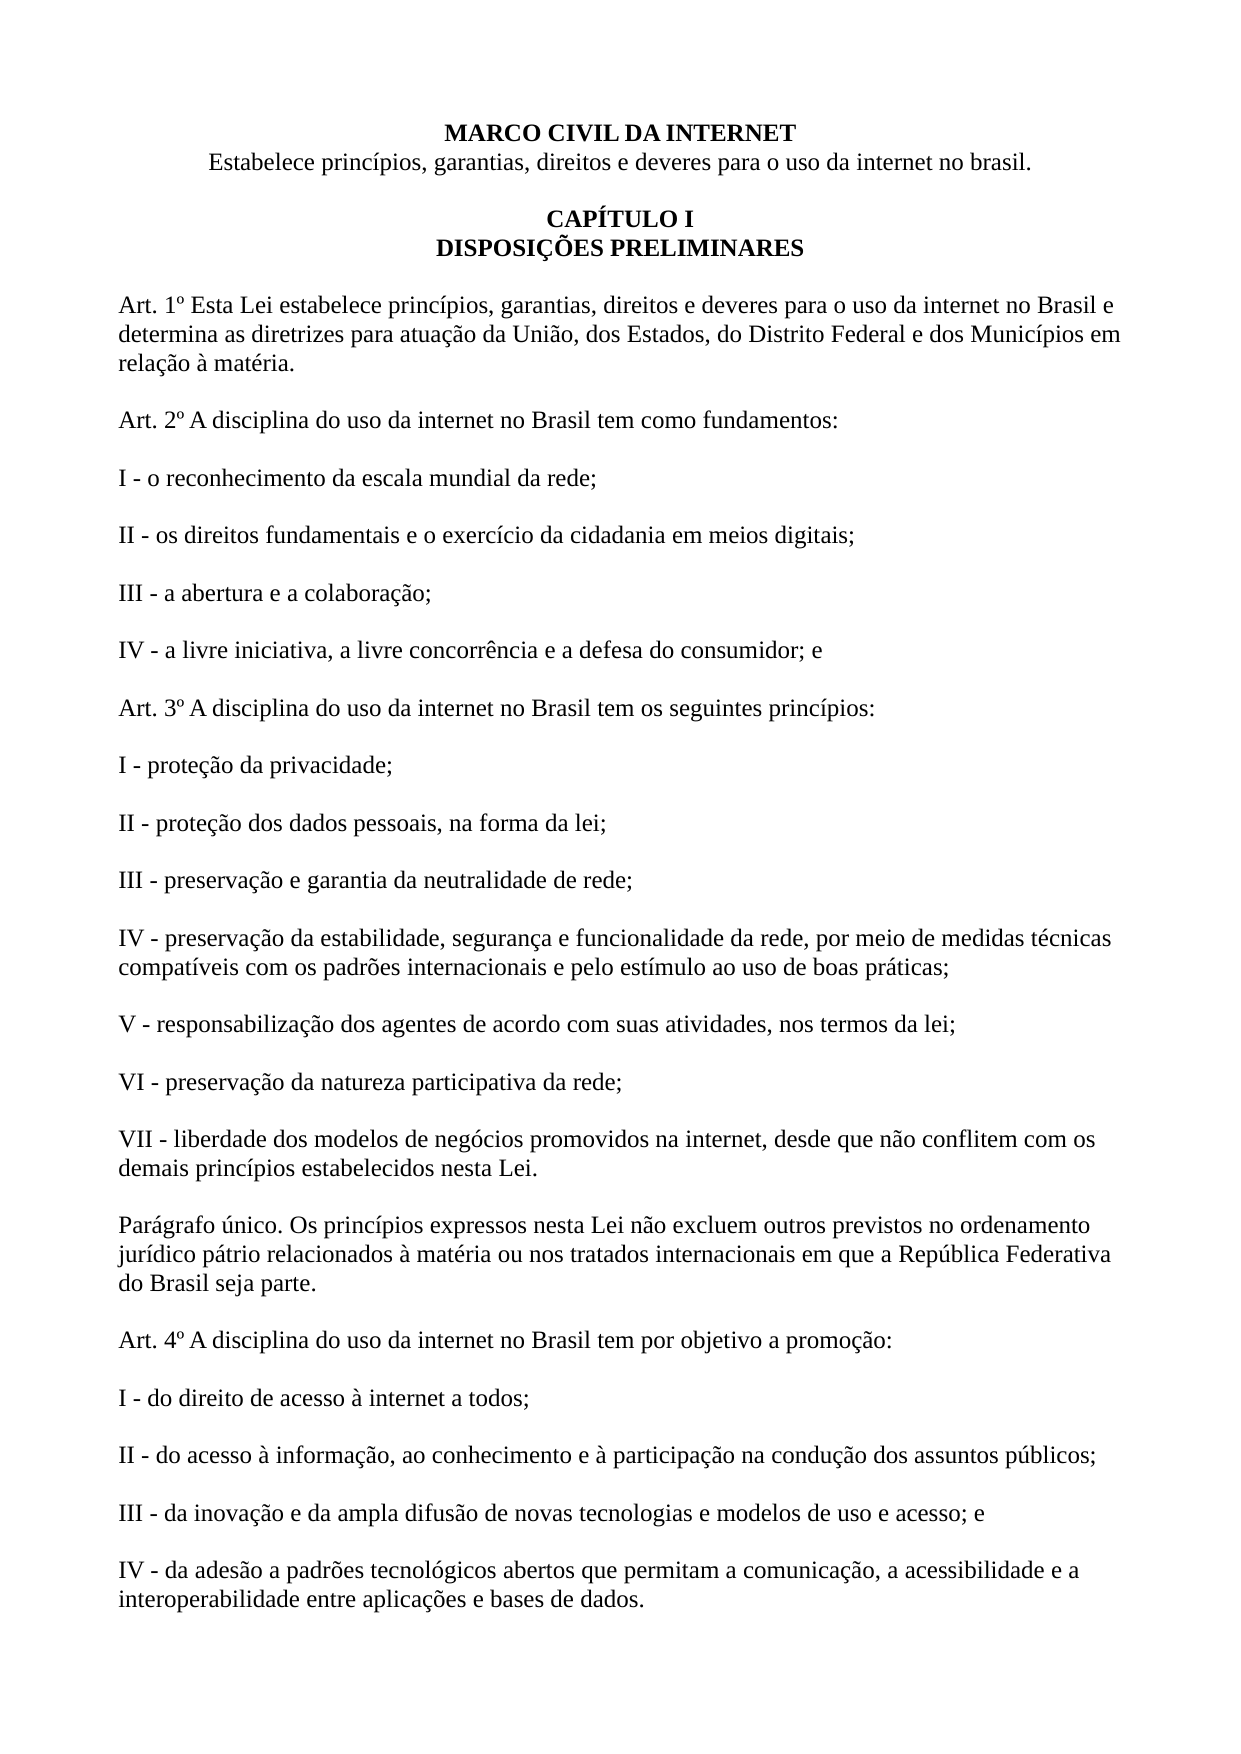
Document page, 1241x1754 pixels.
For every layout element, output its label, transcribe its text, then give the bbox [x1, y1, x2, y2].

text Art. 2º A disciplina do uso da internet no Brasil tem como fundamentos: [118, 406, 1122, 434]
text DISPOSIÇÕES PRELIMINARES [118, 233, 1122, 262]
text I - proteção da privacidade; [118, 751, 1122, 779]
text V - responsabilização dos agentes de acordo com suas atividades, nos termos da lei; [118, 1009, 1122, 1038]
text Art. 4º A disciplina do uso da internet no Brasil tem por objetivo a promoção: [118, 1326, 1122, 1354]
text Art. 3º A disciplina do uso da internet no Brasil tem os seguintes princípios: [118, 693, 1122, 722]
text I - do direito de acesso à internet a todos; [118, 1383, 1122, 1412]
text III - da inovação e da ampla difusão de novas tecnologias e modelos de uso e acesso; e [118, 1498, 1122, 1527]
text II - do acesso à informação, ao conhecimento e à participação na condução dos assuntos públicos; [118, 1441, 1122, 1469]
text VI - preservação da natureza participativa da rede; [118, 1067, 1122, 1096]
text IV - a livre iniciativa, a livre concorrência e a defesa do consumidor; e [118, 636, 1122, 664]
text IV - preservação da estabilidade, segurança e funcionalidade da rede, por meio de medidas técnicas compatíveis com os padrões internacionais e pelo estímulo ao uso de boas práticas; [118, 923, 1122, 981]
text II - os direitos fundamentais e o exercício da cidadania em meios digitais; [118, 521, 1122, 549]
text MARCO CIVIL DA INTERNET [118, 118, 1122, 147]
text VII - liberdade dos modelos de negócios promovidos na internet, desde que não conflitem com os demais princípios estabelecidos nesta Lei. [118, 1124, 1122, 1182]
text Art. 1º Esta Lei estabelece princípios, garantias, direitos e deveres para o uso da internet no Brasil e determina as diretrizes para atuação da União, dos Estados, do Distrito Federal e dos Municípios em relação à matéria. [118, 291, 1122, 377]
text III - a abertura e a colaboração; [118, 578, 1122, 607]
text IV - da adesão a padrões tecnológicos abertos que permitam a comunicação, a acessibilidade e a interoperabilidade entre aplicações e bases de dados. [118, 1556, 1122, 1613]
text Estabelece princípios, garantias, direitos e deveres para o uso da internet no brasil. [118, 147, 1122, 176]
text III - preservação e garantia da neutralidade de rede; [118, 866, 1122, 894]
text I - o reconhecimento da escala mundial da rede; [118, 463, 1122, 492]
text CAPÍTULO I [118, 204, 1122, 233]
text Parágrafo único. Os princípios expressos nesta Lei não excluem outros previstos no ordenamento jurídico pátrio relacionados à matéria ou nos tratados internacionais em que a República Federativa do Brasil seja parte. [118, 1211, 1122, 1297]
text II - proteção dos dados pessoais, na forma da lei; [118, 808, 1122, 837]
